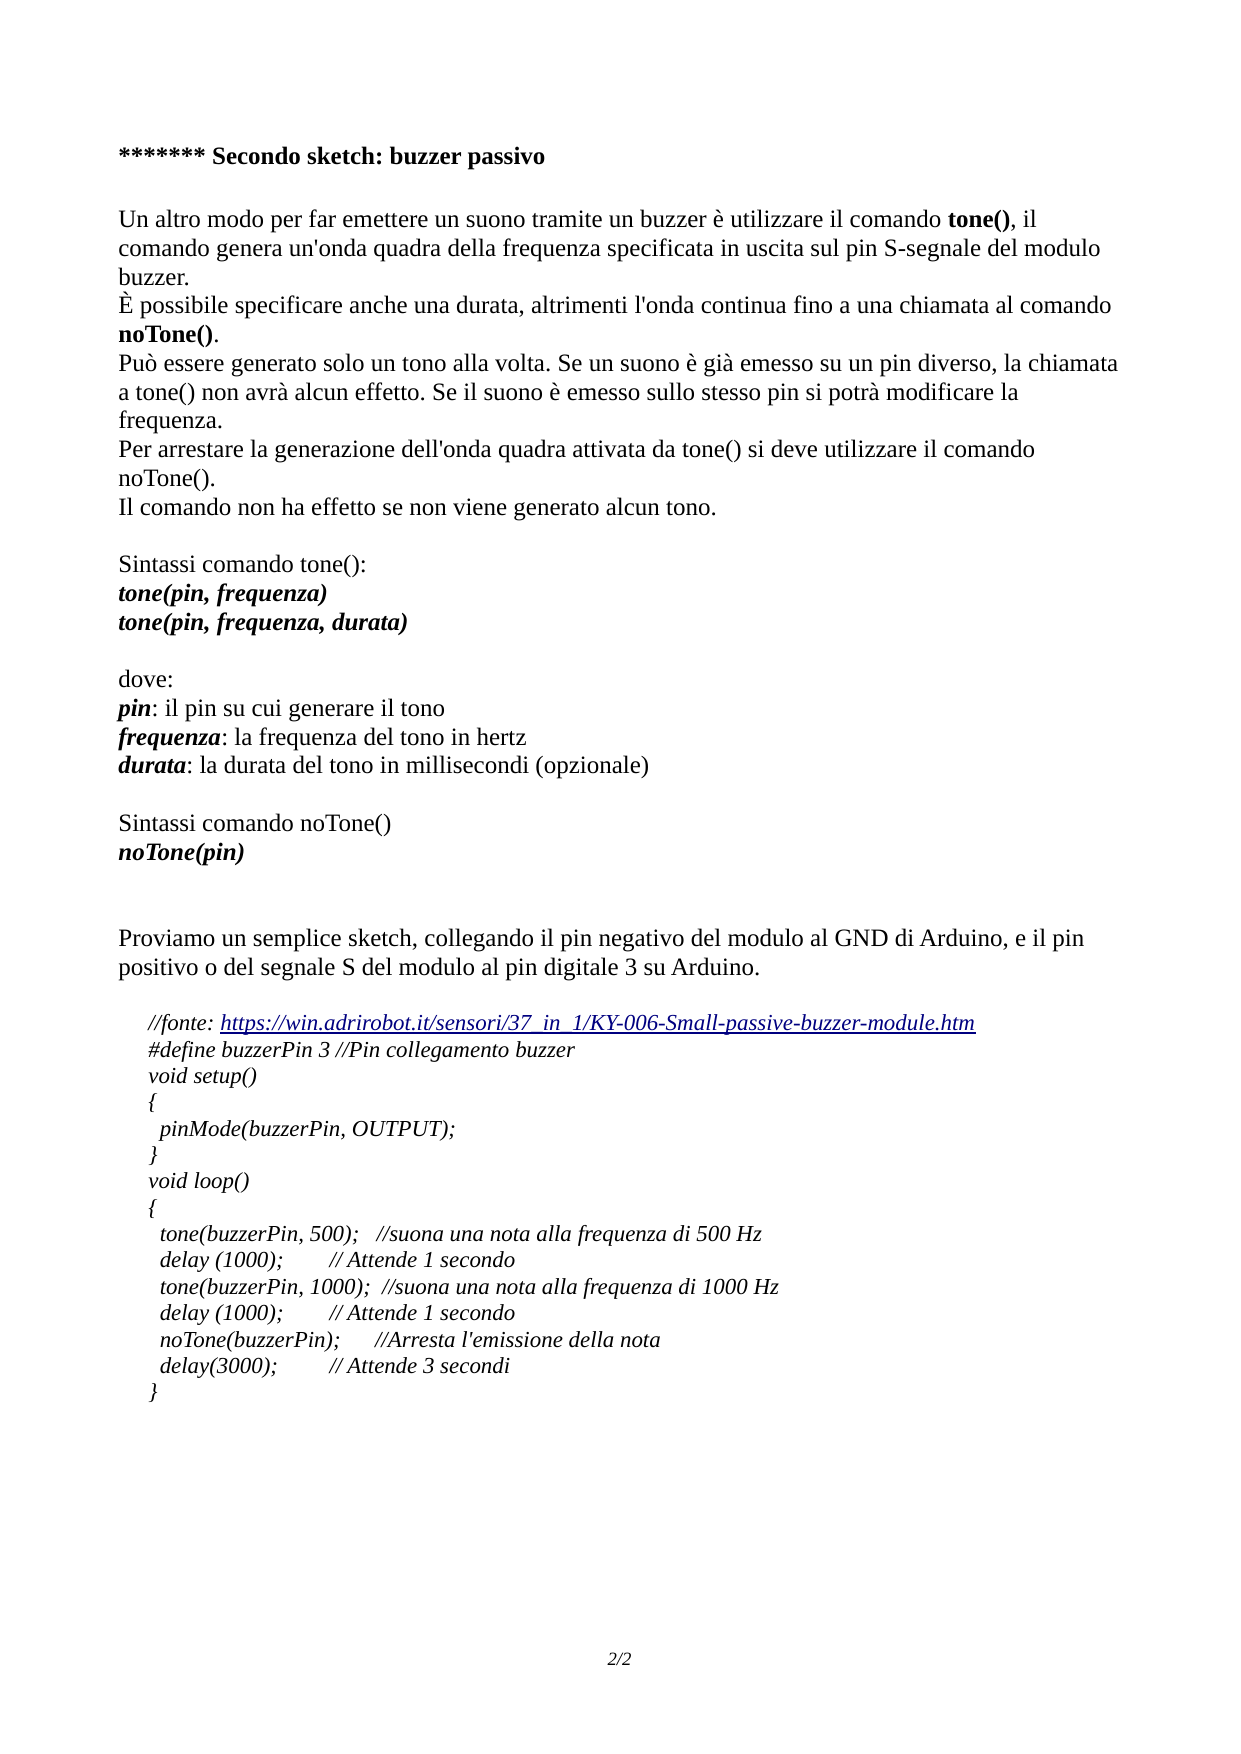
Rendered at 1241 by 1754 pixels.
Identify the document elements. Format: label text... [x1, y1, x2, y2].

text delay (1000); // Attende 1 secondo [148, 1299, 1122, 1326]
text tone(buzzerPin, 1000); //suona una nota alla frequenza di 1000 Hz [148, 1273, 1122, 1299]
text noTone(pin) [118, 837, 1122, 866]
text void loop() [148, 1167, 1122, 1194]
text { [148, 1088, 1122, 1115]
text } [148, 1378, 1122, 1405]
text frequenza: la frequenza del tono in hertz [118, 722, 1122, 751]
text È possibile specificare anche una durata, altrimenti l'onda continua fino a una chiamata al comando noTone(). [118, 291, 1122, 348]
text { [148, 1194, 1122, 1220]
text //fonte: https://win.adrirobot.it/sensori/37_in_1/KY-006-Small-passive-buzzer-module.htm [148, 1009, 1122, 1036]
text Il comando non ha effetto se non viene generato alcun tono. [118, 492, 1122, 521]
text pinMode(buzzerPin, OUTPUT); [148, 1115, 1122, 1141]
text Un altro modo per far emettere un suono tramite un buzzer è utilizzare il comando tone(), il comando genera un'onda quadra della frequenza specificata in uscita sul pin S-segnale del modulo buzzer. [118, 204, 1122, 291]
text delay(3000); // Attende 3 secondi [148, 1352, 1122, 1378]
text void setup() [148, 1062, 1122, 1088]
text Per arrestare la generazione dell'onda quadra attivata da tone() si deve utilizzare il comando noTone(). [118, 434, 1122, 492]
text tone(pin, frequenza) [118, 578, 1122, 607]
text Può essere generato solo un tono alla volta. Se un suono è già emesso su un pin diverso, la chiamata a tone() non avrà alcun effetto. Se il suono è emesso sullo stesso pin si potrà modificare la frequenza. [118, 348, 1122, 434]
text } [148, 1141, 1122, 1167]
text Proviamo un semplice sketch, collegando il pin negativo del modulo al GND di Arduino, e il pin positivo o del segnale S del modulo al pin digitale 3 su Arduino. [118, 923, 1122, 981]
text tone(buzzerPin, 500); //suona una nota alla frequenza di 500 Hz [148, 1220, 1122, 1247]
text dove: [118, 664, 1122, 693]
text durata: la durata del tono in millisecondi (opzionale) [118, 751, 1122, 779]
text tone(pin, frequenza, durata) [118, 607, 1122, 636]
text #define buzzerPin 3 //Pin collegamento buzzer [148, 1036, 1122, 1062]
text delay (1000); // Attende 1 secondo [148, 1247, 1122, 1273]
text pin: il pin su cui generare il tono [118, 693, 1122, 722]
text noTone(buzzerPin); //Arresta l'emissione della nota [148, 1326, 1122, 1352]
text Sintassi comando tone(): [118, 549, 1122, 578]
text Sintassi comando noTone() [118, 808, 1122, 837]
subtitle ******* Secondo sketch: buzzer passivo [118, 141, 1122, 170]
